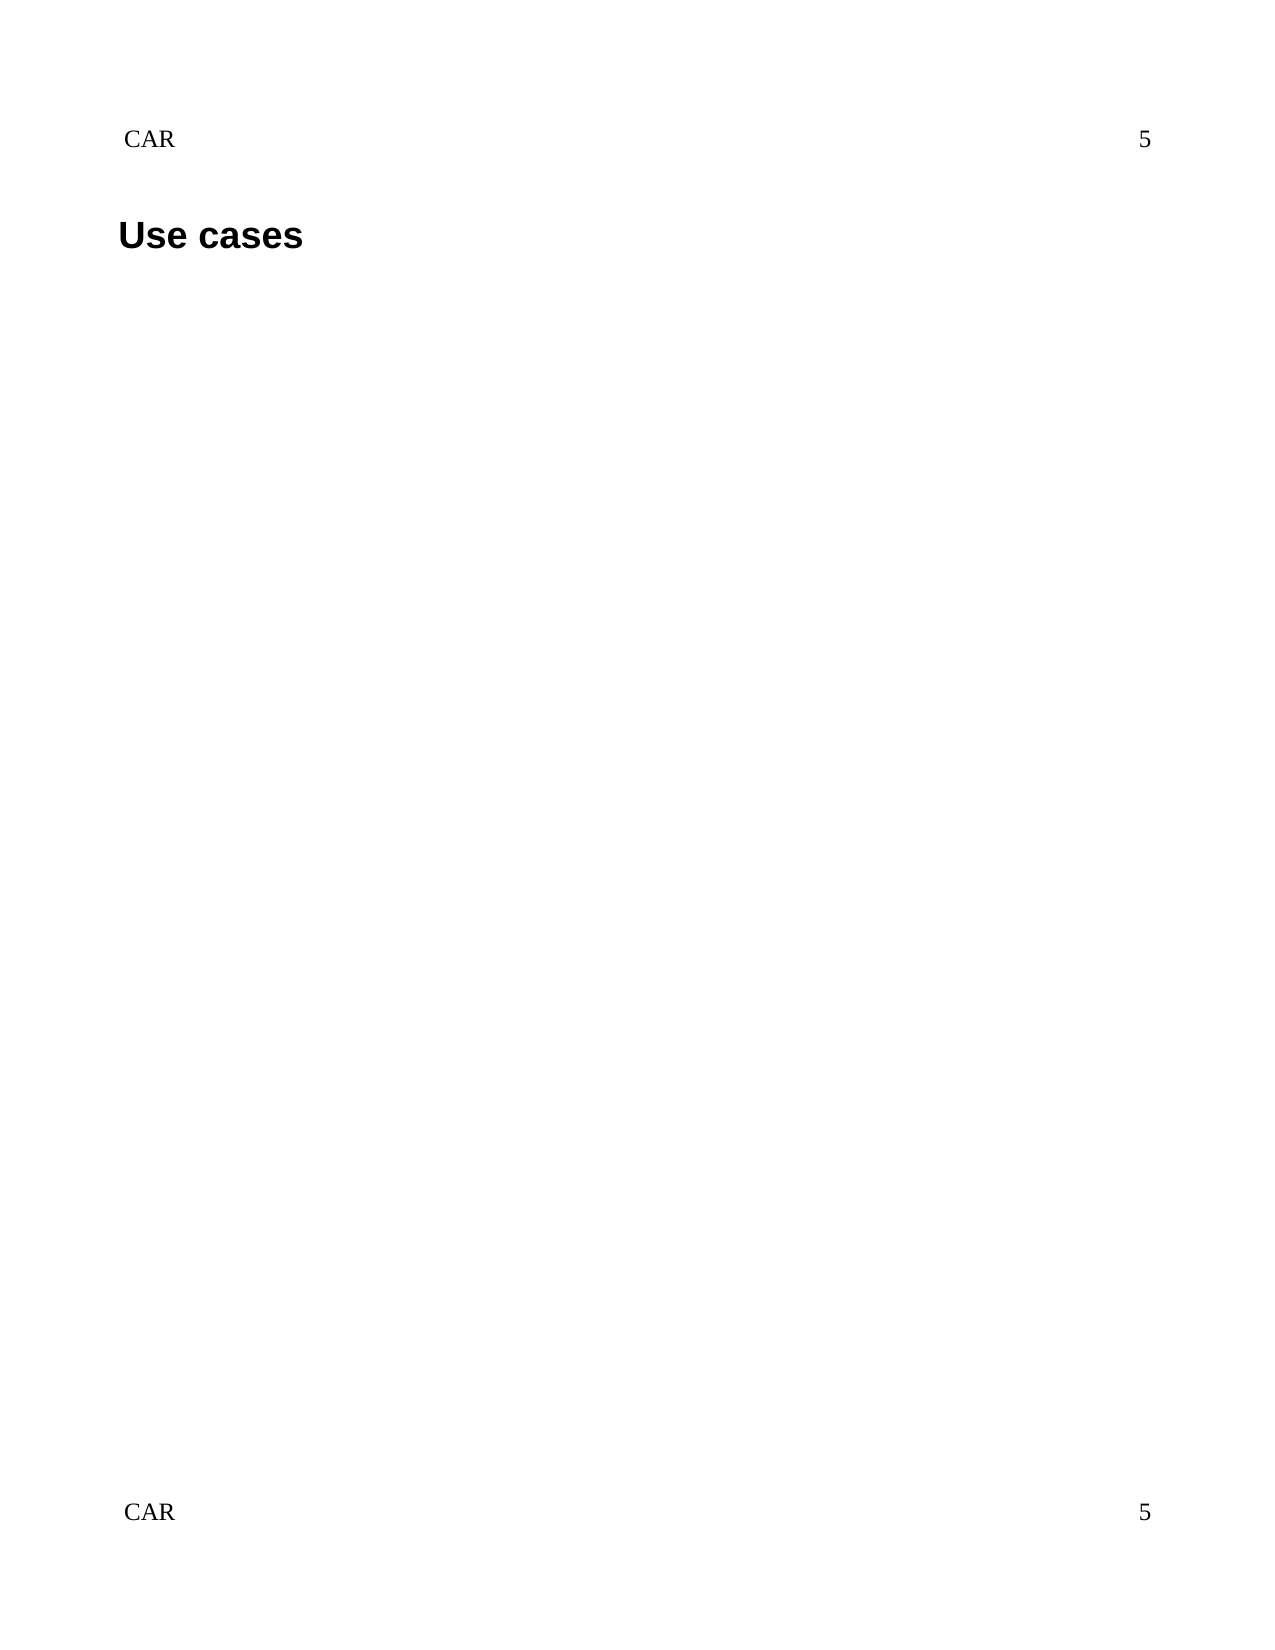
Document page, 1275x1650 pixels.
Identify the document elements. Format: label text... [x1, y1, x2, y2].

subtitle Use cases [118, 213, 1157, 257]
